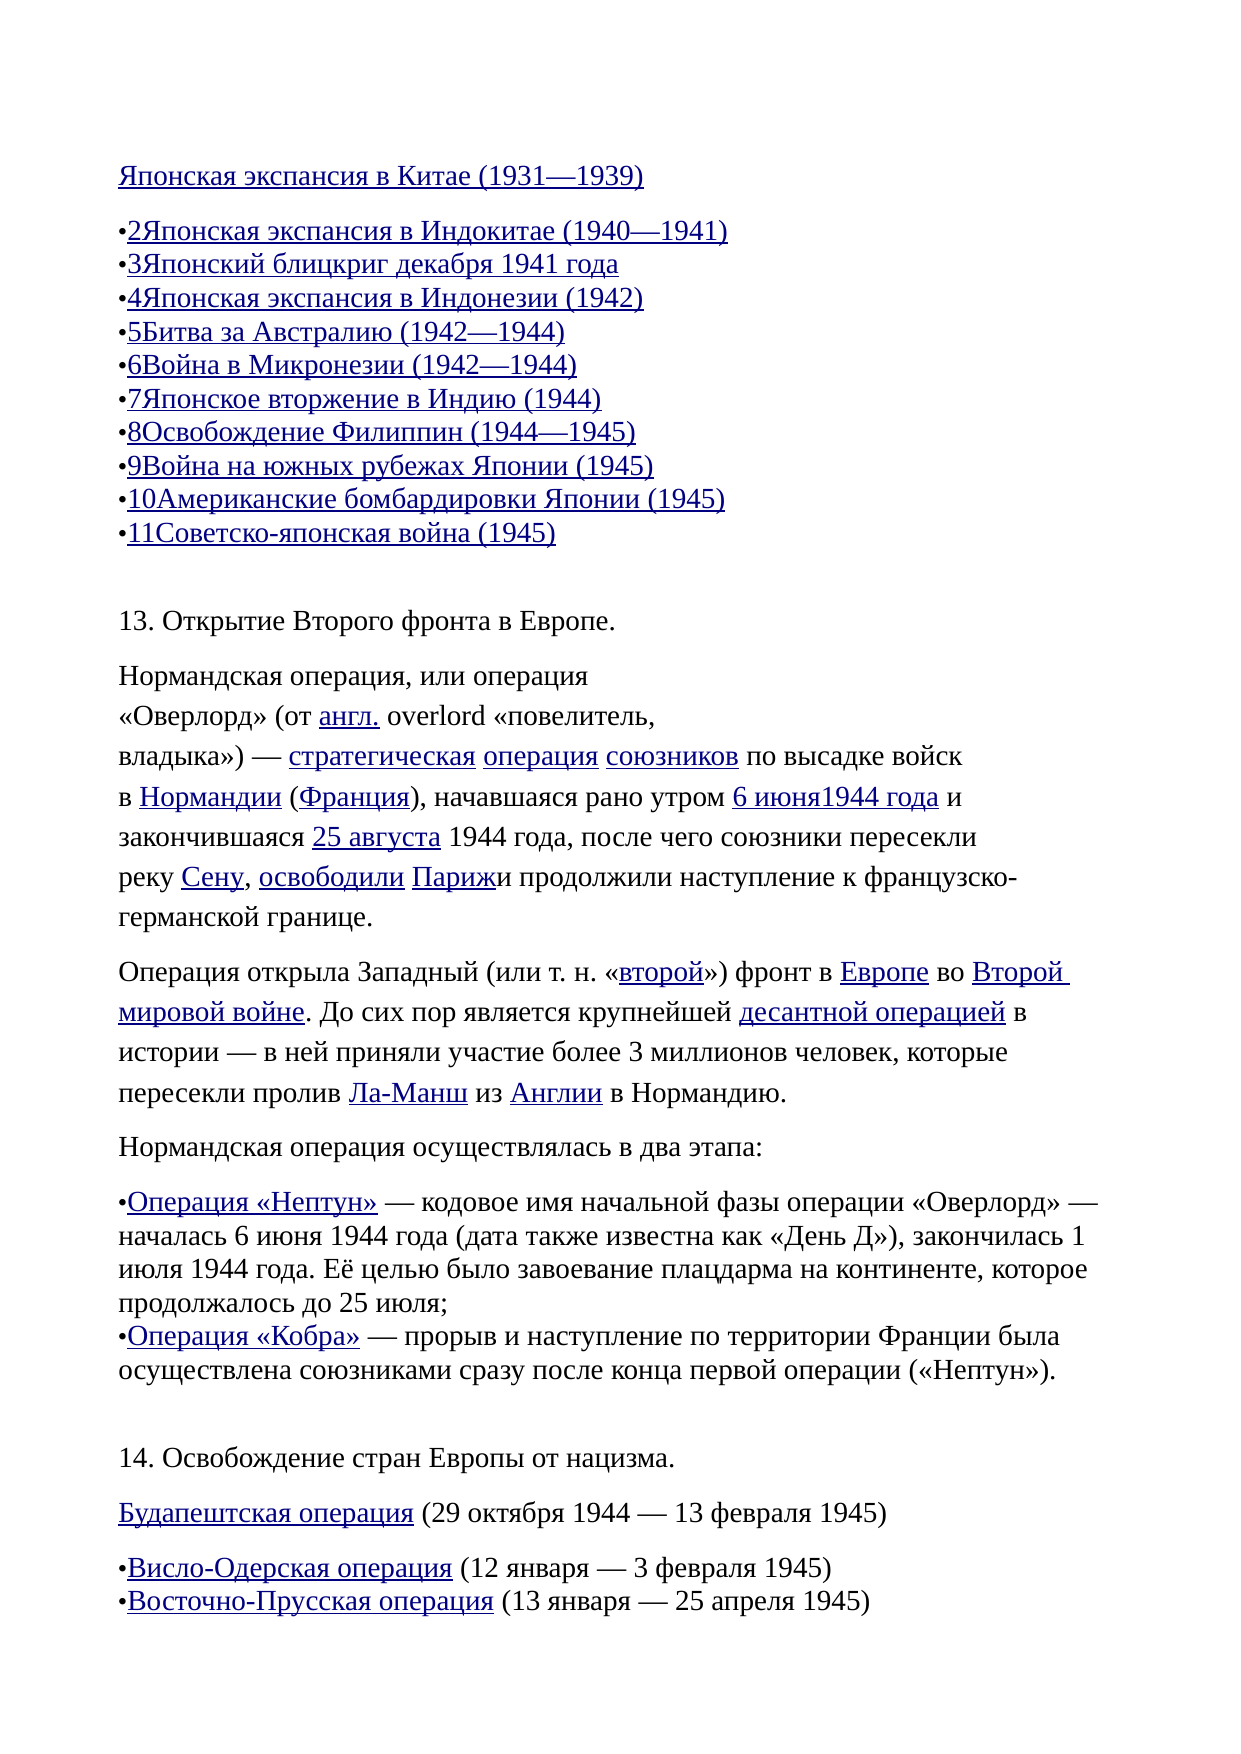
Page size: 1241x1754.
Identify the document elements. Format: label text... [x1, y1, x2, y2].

list 5Битва за Австралию (1942—1944) [118, 314, 1122, 347]
text 14. Освобождение стран Европы от нацизма. [118, 1440, 1122, 1474]
text Нормандская операция, или операция «Оверлорд» (от англ. overlord «повелитель, владыка») — стратегическая операция союзников по высадке войск в Нормандии (Франция), начавшаяся рано утром 6 июня1944 года и закончившаяся 25 августа 1944 года, после чего союзники пересекли реку Сену, освободили Парижи продолжили наступление к французско-германской границе. [118, 658, 1122, 933]
list 11Советско-японская война (1945) [118, 515, 1122, 548]
text Операция открыла Западный (или т. н. «второй») фронт в Европе во Второй мировой войне. До сих пор является крупнейшей десантной операцией в истории — в ней приняли участие более 3 миллионов человек, которые пересекли пролив Ла-Манш из Англии в Нормандию. [118, 954, 1122, 1108]
text 13. Открытие Второго фронта в Европе. [118, 603, 1122, 637]
text Будапештская операция (29 октября 1944 — 13 февраля 1945) [118, 1495, 1122, 1529]
list 9Война на южных рубежах Японии (1945) [118, 448, 1122, 481]
list Операция «Нептун» — кодовое имя начальной фазы операции «Оверлорд» — началась 6 июня 1944 года (дата также известна как «День Д»), закончилась 1 июля 1944 года. Её целью было завоевание плацдарма на континенте, которое продолжалось до 25 июля; [118, 1184, 1122, 1318]
list 2Японская экспансия в Индокитае (1940—1941) [118, 213, 1122, 247]
list 8Освобождение Филиппин (1944—1945) [118, 414, 1122, 448]
text Японская экспансия в Китае (1931—1939) [118, 118, 1122, 192]
list 10Американские бомбардировки Японии (1945) [118, 481, 1122, 515]
list 6Война в Микронезии (1942—1944) [118, 347, 1122, 381]
text Нормандская операция осуществлялась в два этапа: [118, 1129, 1122, 1163]
list 7Японское вторжение в Индию (1944) [118, 381, 1122, 414]
list Операция «Кобра» — прорыв и наступление по территории Франции была осуществлена союзниками сразу после конца первой операции («Нептун»). [118, 1318, 1122, 1386]
list Восточно-Прусская операция (13 января — 25 апреля 1945) [118, 1583, 1122, 1617]
list Висло-Одерская операция (12 января — 3 февраля 1945) [118, 1550, 1122, 1583]
list 4Японская экспансия в Индонезии (1942) [118, 280, 1122, 314]
list 3Японский блицкриг декабря 1941 года [118, 247, 1122, 280]
